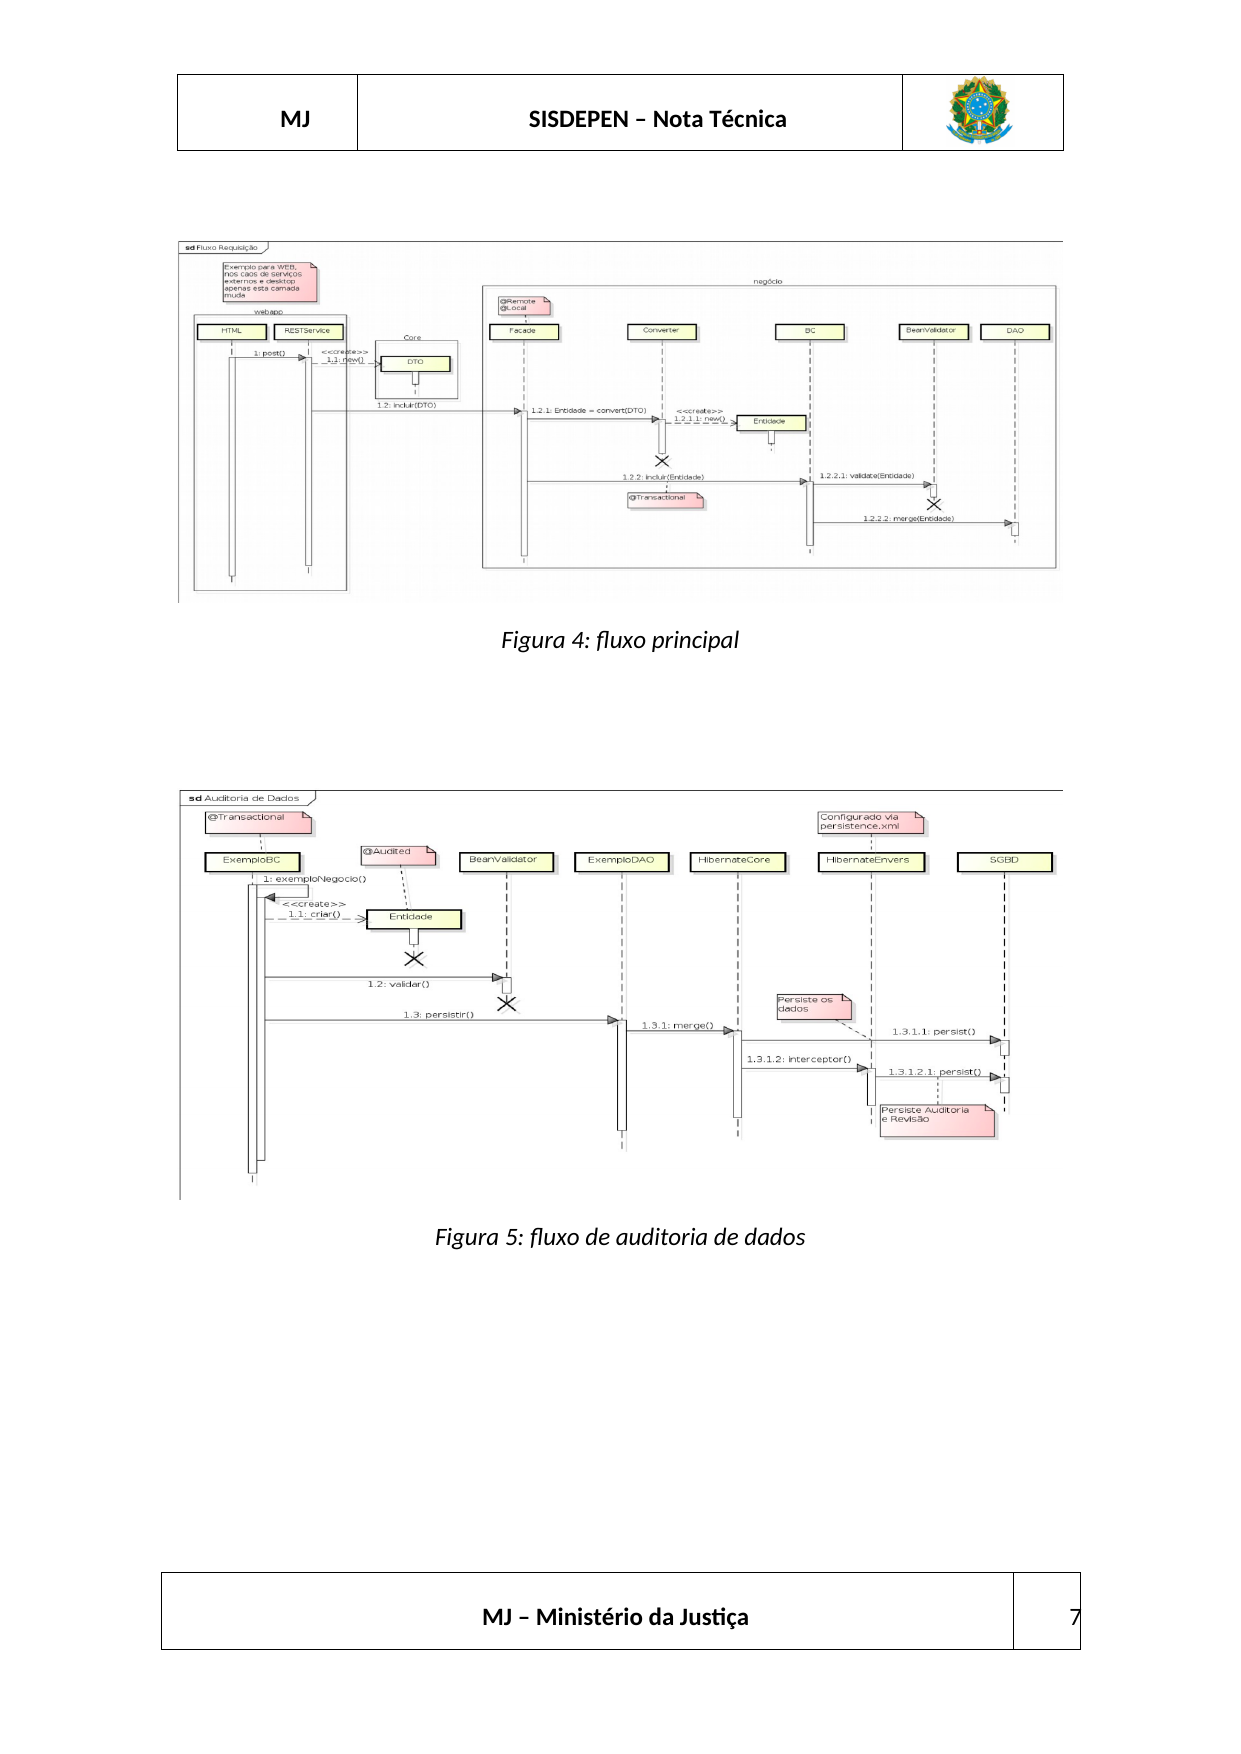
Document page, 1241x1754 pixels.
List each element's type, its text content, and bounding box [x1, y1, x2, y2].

text Figura 5: fluxo de auditoria de dados [177, 1200, 1063, 1251]
text Figura 4: fluxo principal [177, 603, 1063, 654]
picture [177, 788, 1063, 1200]
picture [177, 240, 1063, 603]
picture [944, 75, 1020, 149]
